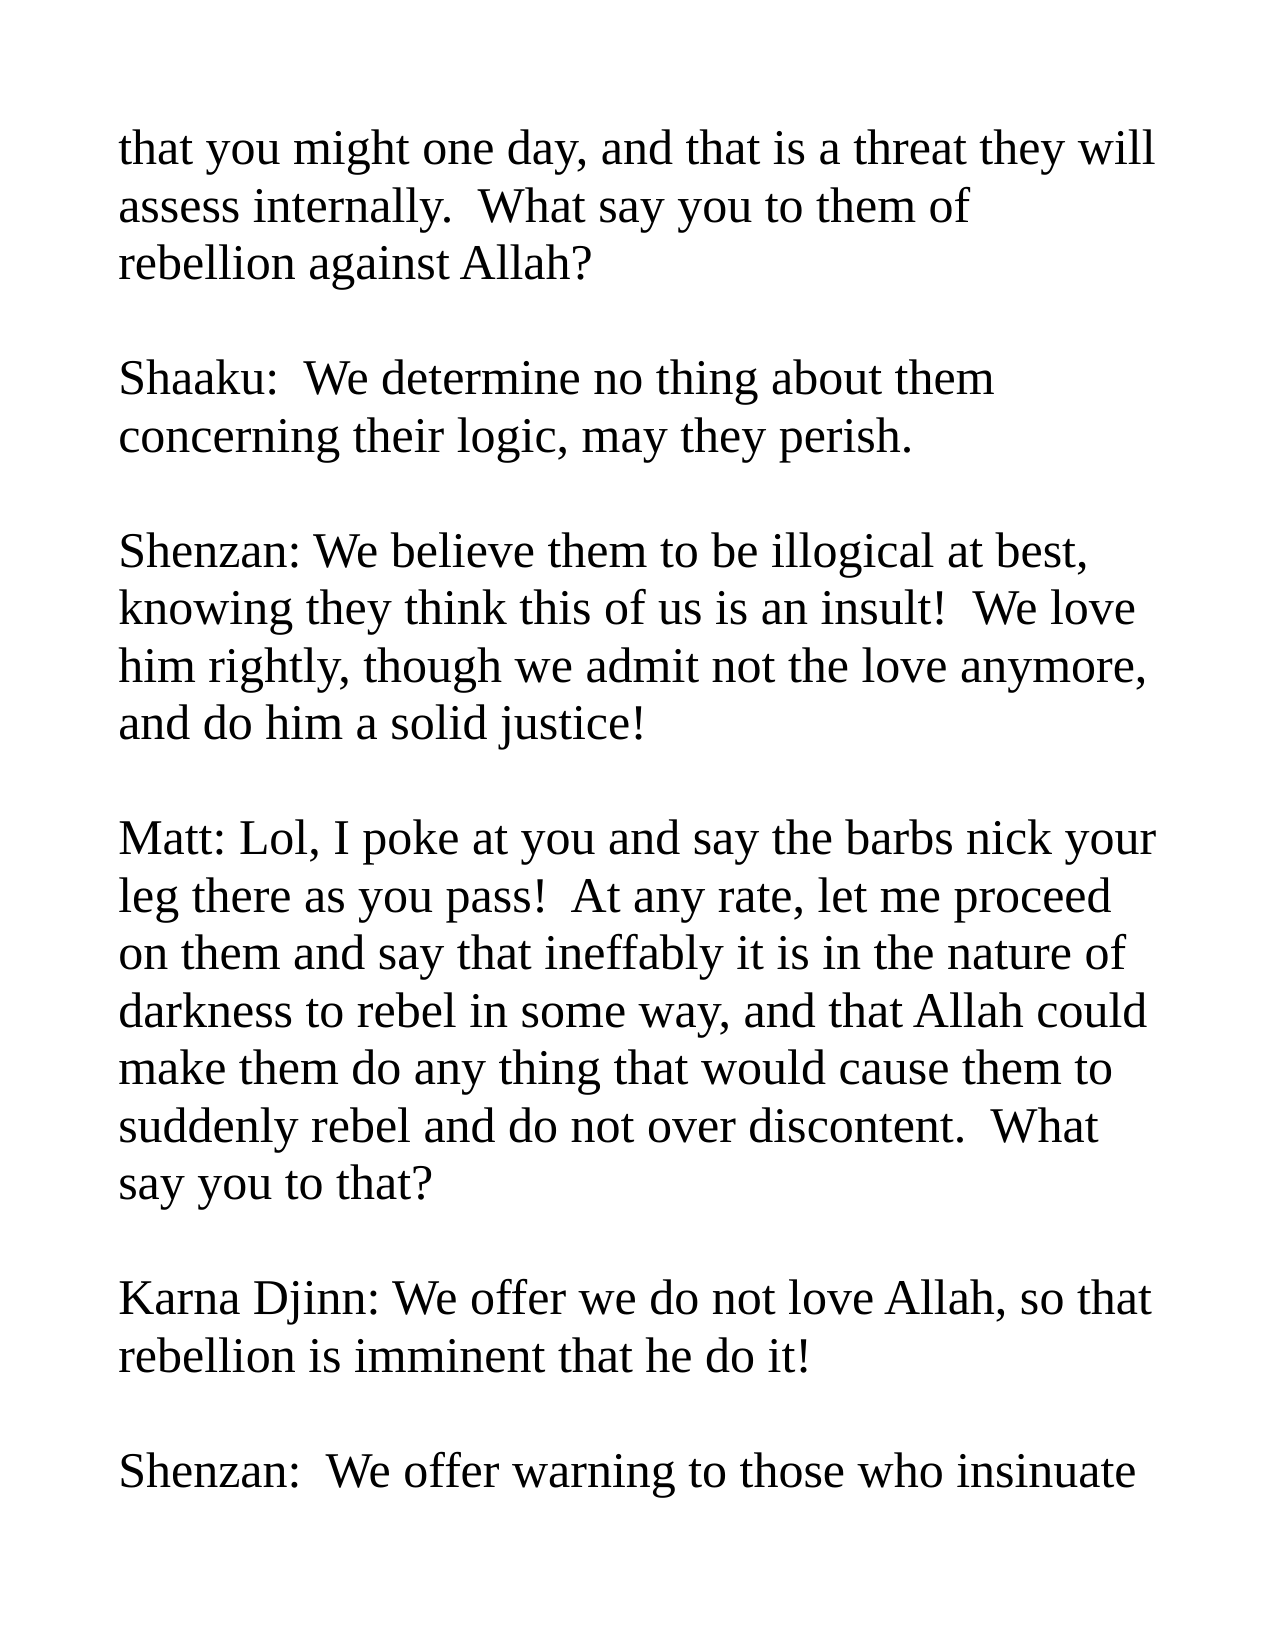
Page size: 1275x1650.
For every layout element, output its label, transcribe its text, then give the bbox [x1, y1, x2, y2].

text Shenzan: We offer warning to those who insinuate [118, 1441, 1157, 1498]
text Karna Djinn: We offer we do not love Allah, so that rebellion is imminent that he do it! [118, 1268, 1157, 1383]
text Shenzan: We believe them to be illogical at best, knowing they think this of us is an insult! We love him rightly, though we admit not the love anymore, and do him a solid justice! [118, 521, 1157, 751]
text that you might one day, and that is a threat they will assess internally. What say you to them of rebellion against Allah? [118, 118, 1157, 291]
text Matt: Lol, I poke at you and say the barbs nick your leg there as you pass! At any rate, let me proceed on them and say that ineffably it is in the nature of darkness to rebel in some way, and that Allah could make them do any thing that would cause them to suddenly rebel and do not over discontent. What say you to that? [118, 808, 1157, 1211]
text Shaaku: We determine no thing about them concerning their logic, may they perish. [118, 348, 1157, 463]
